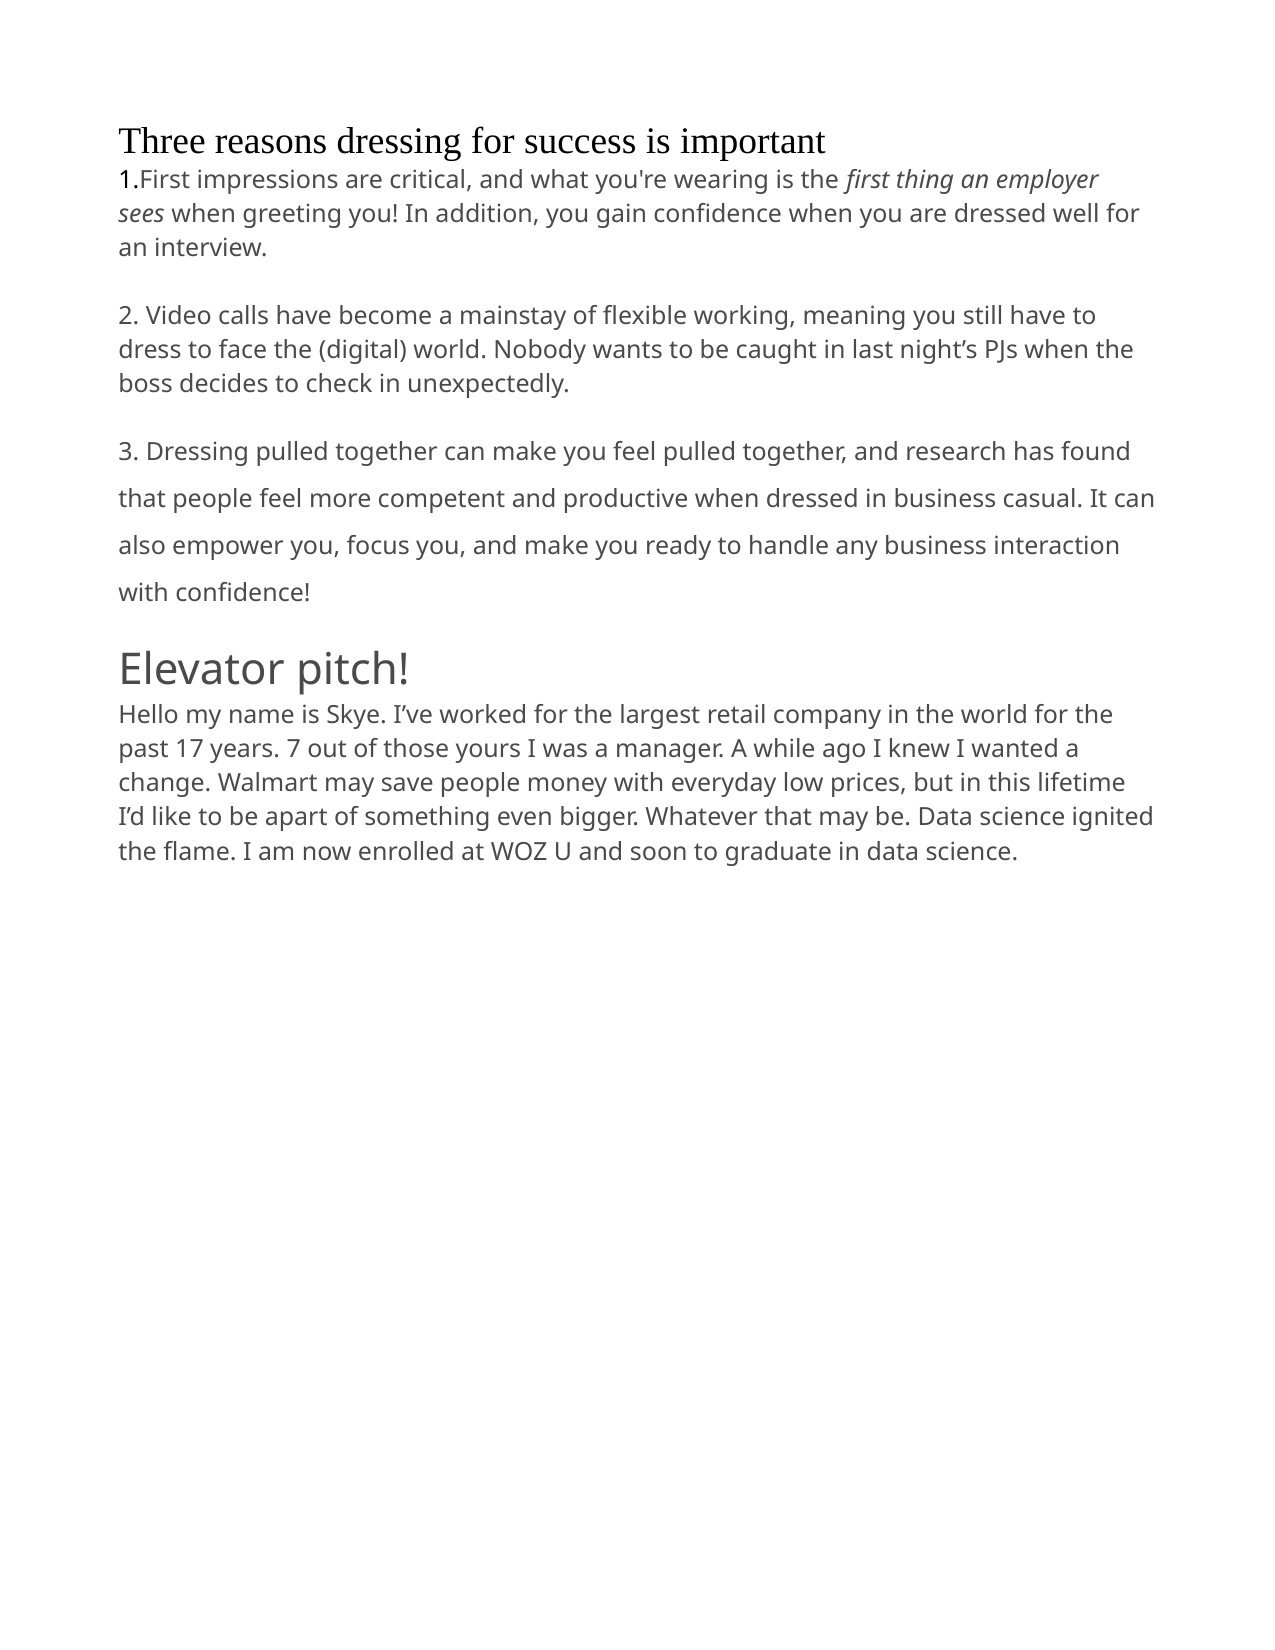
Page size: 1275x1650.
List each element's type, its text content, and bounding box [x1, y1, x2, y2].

text 3. Dressing pulled together can make you feel pulled together, and research has found that people feel more competent and productive when dressed in business casual. It can also empower you, focus you, and make you ready to handle any business interaction with confidence! [118, 434, 1157, 609]
text 1.First impressions are critical, and what you're wearing is the first thing an employer sees when greeting you! In addition, you gain confidence when you are dressed well for an interview. [118, 161, 1157, 263]
text Elevator pitch! [118, 637, 1157, 697]
text 2. Video calls have become a mainstay of flexible working, meaning you still have to dress to face the (digital) world. Nobody wants to be caught in last night’s PJs when the boss decides to check in unexpectedly. [118, 297, 1157, 400]
text Three reasons dressing for success is important [118, 118, 1157, 161]
text Hello my name is Skye. I’ve worked for the largest retail company in the world for the past 17 years. 7 out of those yours I was a manager. A while ago I knew I wanted a change. Walmart may save people money with everyday low prices, but in this lifetime I’d like to be apart of something even bigger. Whatever that may be. Data science ignited the flame. I am now enrolled at WOZ U and soon to graduate in data science. [118, 697, 1157, 867]
